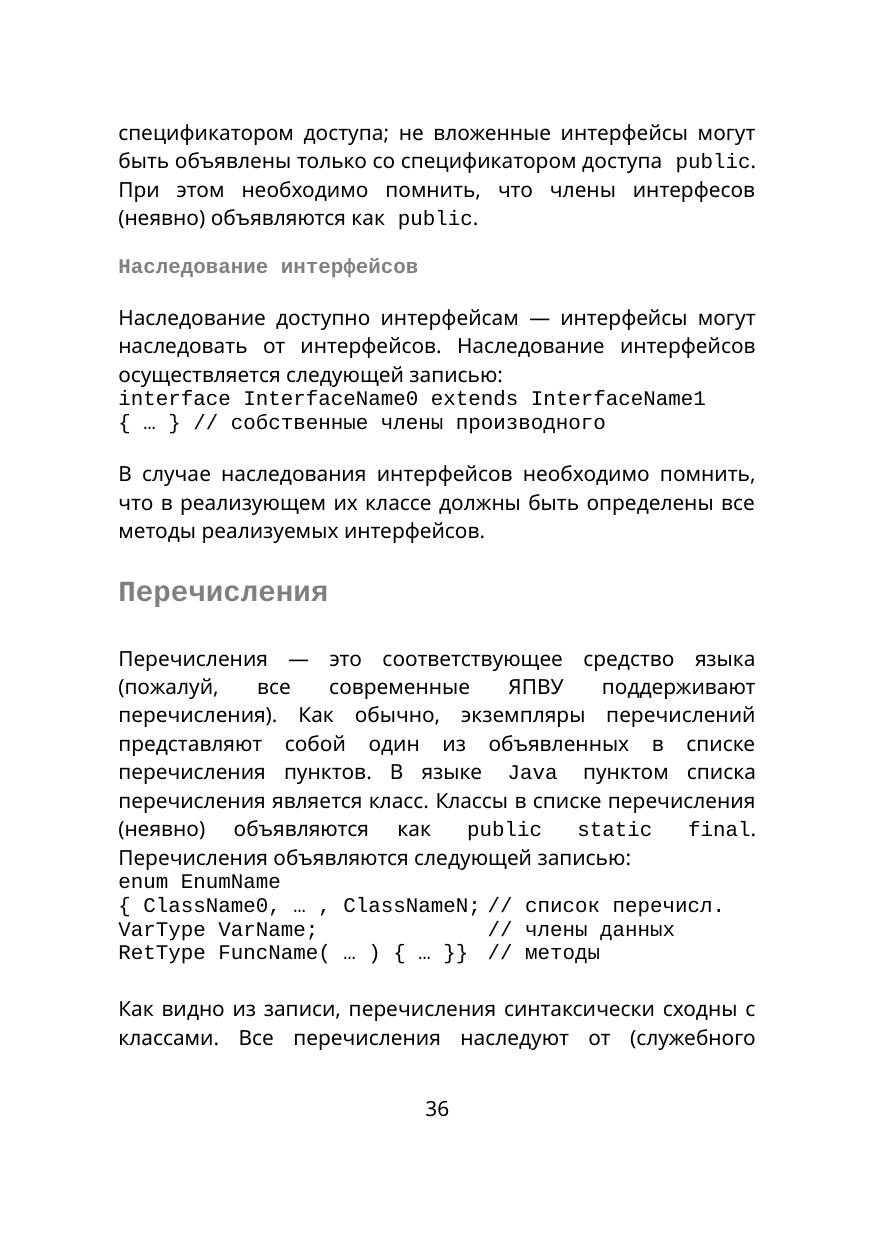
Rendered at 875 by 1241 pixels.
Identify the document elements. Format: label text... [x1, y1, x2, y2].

text RetType FuncName( … ) { … }} // методы [118, 942, 756, 966]
text interface InterfaceName0 extends InterfaceName1 [118, 388, 756, 412]
text enum EnumName [118, 871, 756, 895]
text Перечисления [118, 578, 756, 611]
text { … } // собственные члены производного [118, 412, 756, 436]
text спецификатором доступа; не вложенные интерфейсы могут быть объявлены только со спецификатором доступа public. При этом необходимо помнить, что члены интерфесов (неявно) объявляются как public. [118, 118, 756, 232]
text Как видно из записи, перечисления синтаксически сходны с классами. Все перечисления наследуют от (служебного [118, 994, 756, 1051]
text { ClassName0, … , ClassNameN; // список перечисл. [118, 895, 756, 919]
text Наследование интерфейсов [118, 256, 756, 279]
text В случае наследования интерфейсов необходимо помнить, что в реализующем их классе должны быть определены все методы реализуемых интерфейсов. [118, 459, 756, 544]
text Наследование доступно интерфейсам — интерфейсы могут наследовать от интерфейсов. Наследование интерфейсов осуществляется следующей записью: [118, 303, 756, 388]
text VarType VarName; // члены данных [118, 919, 756, 942]
text Перечисления — это соответствующее средство языка (пожалуй, все современные ЯПВУ поддерживают перечисления). Как обычно, экземпляры перечислений представляют собой один из объявленных в списке перечисления пунктов. В языке Java пунктом списка перечисления является класс. Классы в списке перечисления (неявно) объявляются как public static final. Перечисления объявляются следующей записью: [118, 644, 756, 871]
